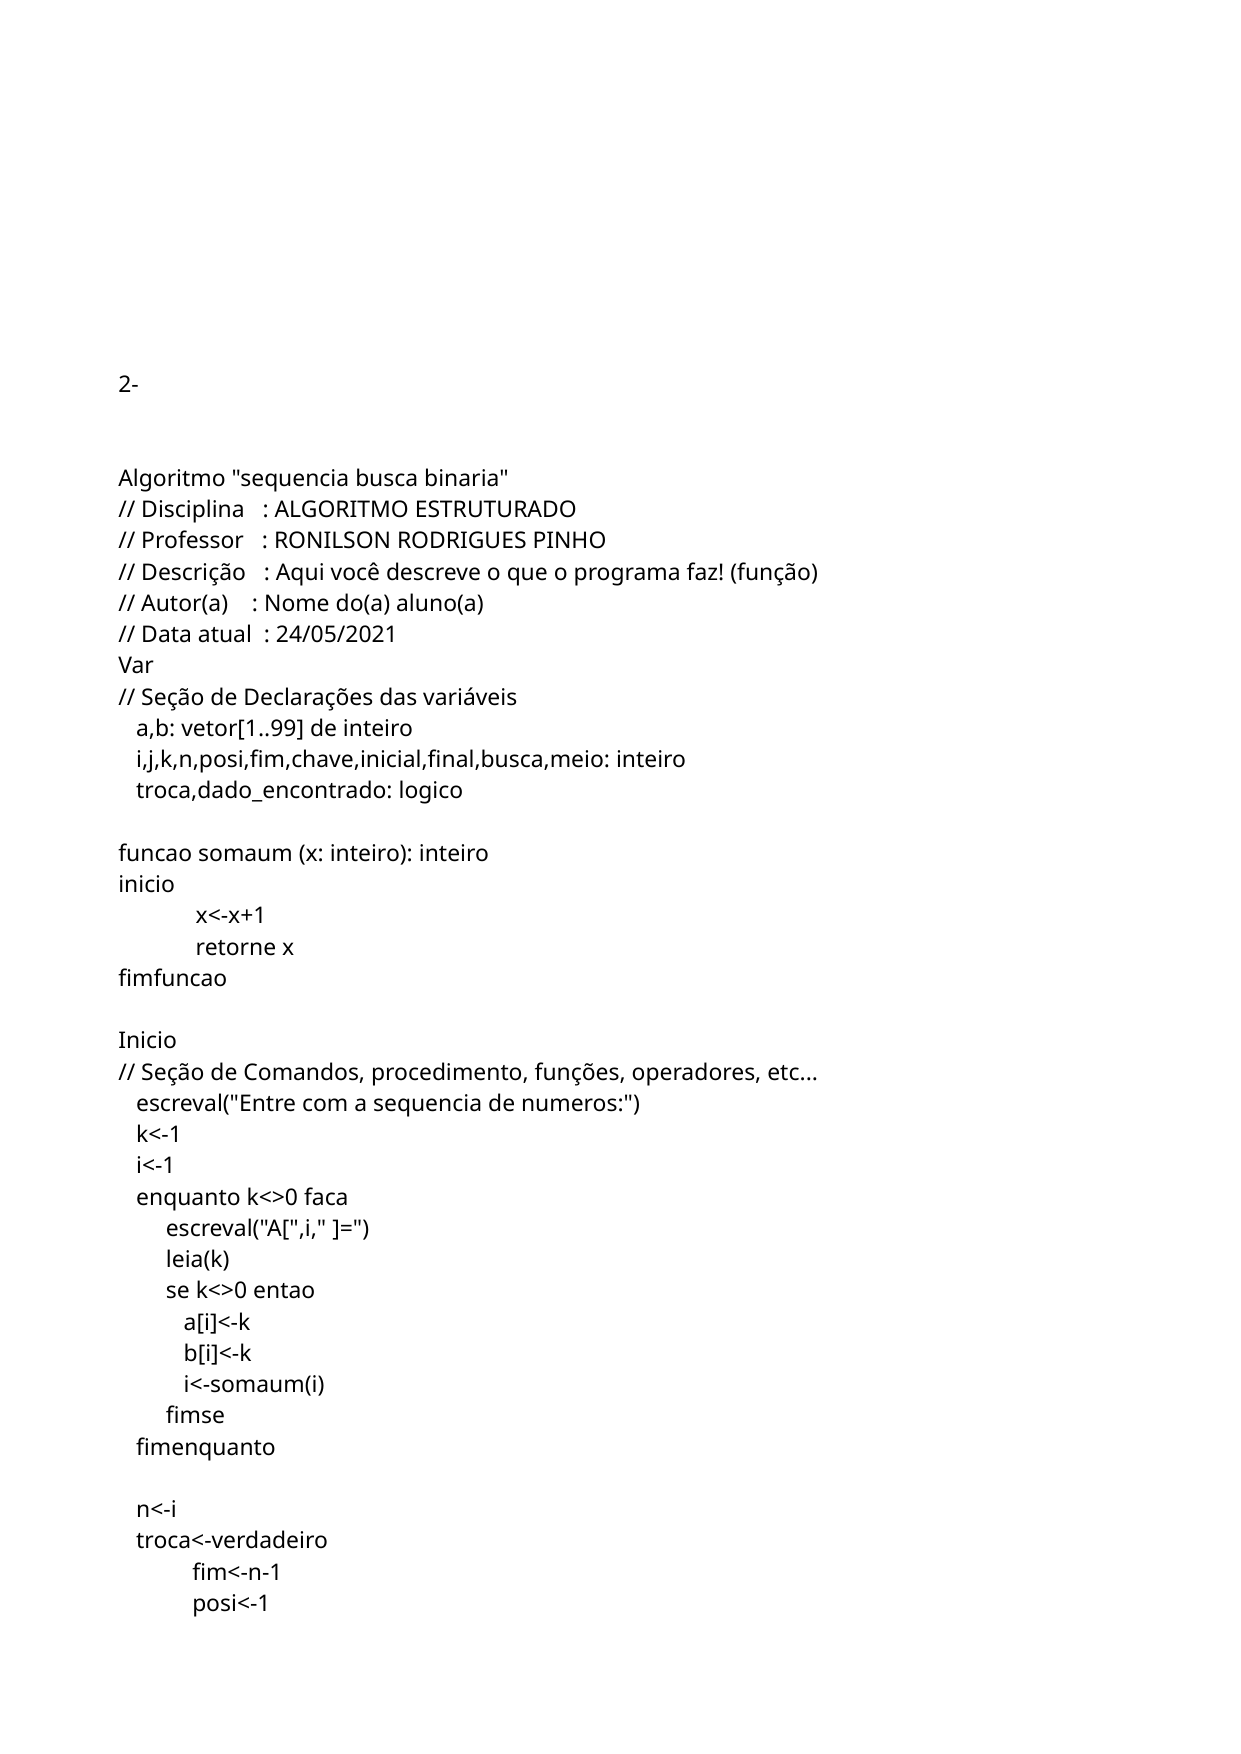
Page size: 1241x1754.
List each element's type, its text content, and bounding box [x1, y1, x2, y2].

text posi<-1 [118, 1587, 1122, 1618]
text escreval("A[",i," ]=") [118, 1212, 1122, 1243]
text retorne x [118, 931, 1122, 962]
text funcao somaum (x: inteiro): inteiro [118, 837, 1122, 868]
text leia(k) [118, 1243, 1122, 1274]
text i,j,k,n,posi,fim,chave,inicial,final,busca,meio: inteiro [118, 743, 1122, 774]
text b[i]<-k [118, 1337, 1122, 1368]
text inicio [118, 868, 1122, 899]
text // Autor(a) : Nome do(a) aluno(a) [118, 587, 1122, 618]
text i<-1 [118, 1149, 1122, 1181]
text troca,dado_encontrado: logico [118, 774, 1122, 806]
text k<-1 [118, 1118, 1122, 1149]
text fimenquanto [118, 1431, 1122, 1462]
text Algoritmo "sequencia busca binaria" [118, 462, 1122, 493]
text troca<-verdadeiro [118, 1524, 1122, 1556]
text x<-x+1 [118, 899, 1122, 931]
text escreval("Entre com a sequencia de numeros:") [118, 1087, 1122, 1118]
text // Seção de Declarações das variáveis [118, 681, 1122, 712]
text enquanto k<>0 faca [118, 1181, 1122, 1212]
text // Professor : RONILSON RODRIGUES PINHO [118, 524, 1122, 556]
text fim<-n-1 [118, 1556, 1122, 1587]
text // Descrição : Aqui você descreve o que o programa faz! (função) [118, 556, 1122, 587]
text n<-i [118, 1493, 1122, 1524]
text Inicio [118, 1024, 1122, 1056]
text a[i]<-k [118, 1306, 1122, 1337]
text Var [118, 649, 1122, 681]
text // Disciplina : ALGORITMO ESTRUTURADO [118, 493, 1122, 524]
text a,b: vetor[1..99] de inteiro [118, 712, 1122, 743]
text // Data atual : 24/05/2021 [118, 618, 1122, 649]
text 2- [118, 368, 1122, 399]
text fimse [118, 1399, 1122, 1431]
text fimfuncao [118, 962, 1122, 993]
text i<-somaum(i) [118, 1368, 1122, 1399]
text // Seção de Comandos, procedimento, funções, operadores, etc... [118, 1056, 1122, 1087]
text se k<>0 entao [118, 1274, 1122, 1306]
